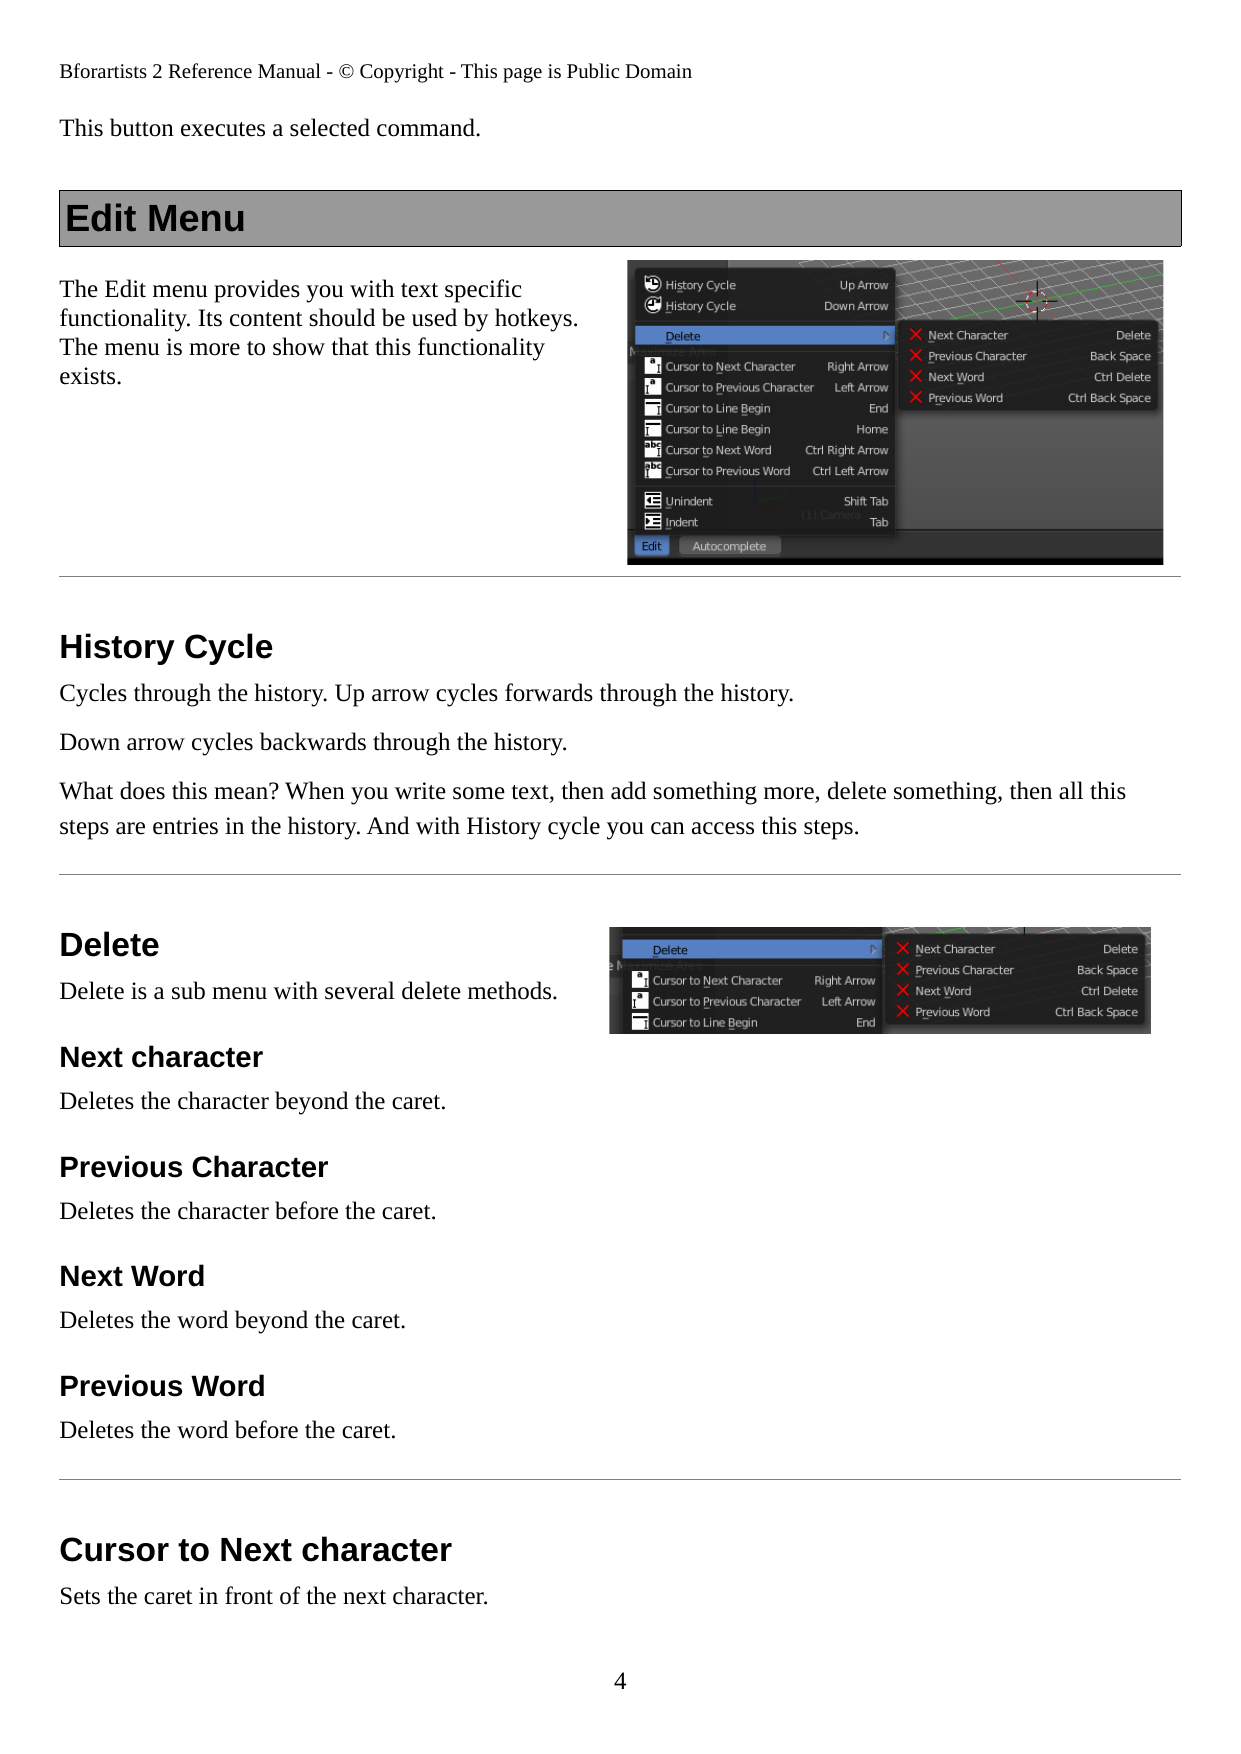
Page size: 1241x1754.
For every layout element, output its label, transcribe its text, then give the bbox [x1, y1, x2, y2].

text This button executes a selected command. [59, 113, 1181, 141]
text Deletes the character before the caret. [59, 1196, 1181, 1224]
text What does this mean? When you write some text, then add something more, delete something, then all this steps are entries in the history. And with History cycle you can access this steps. [59, 776, 1181, 839]
subtitle Cursor to Next character [59, 1529, 1181, 1568]
text Cycles through the history. Up arrow cycles forwards through the history. [59, 678, 1181, 707]
subtitle Next Word [59, 1259, 1181, 1293]
text Down arrow cycles backwards through the history. [59, 727, 1181, 756]
subtitle Next character [59, 1039, 1181, 1073]
table_header Edit Menu [60, 191, 1181, 246]
text Sets the caret in front of the next character. [59, 1581, 1181, 1609]
picture [609, 927, 1151, 1034]
subtitle Previous Character [59, 1149, 1181, 1183]
picture [627, 260, 1164, 565]
text Deletes the word beyond the caret. [59, 1306, 1181, 1334]
subtitle Delete [59, 925, 1181, 963]
text Deletes the character beyond the caret. [59, 1086, 1181, 1114]
text Delete is a sub menu with several delete methods. [59, 976, 609, 1005]
subtitle History Cycle [59, 627, 1181, 666]
text The Edit menu provides you with text specific functionality. Its content should be used by hotkeys. The menu is more to show that this functionality exists. [59, 274, 627, 389]
subtitle Previous Word [59, 1369, 1181, 1403]
text Deletes the word before the caret. [59, 1416, 1181, 1444]
